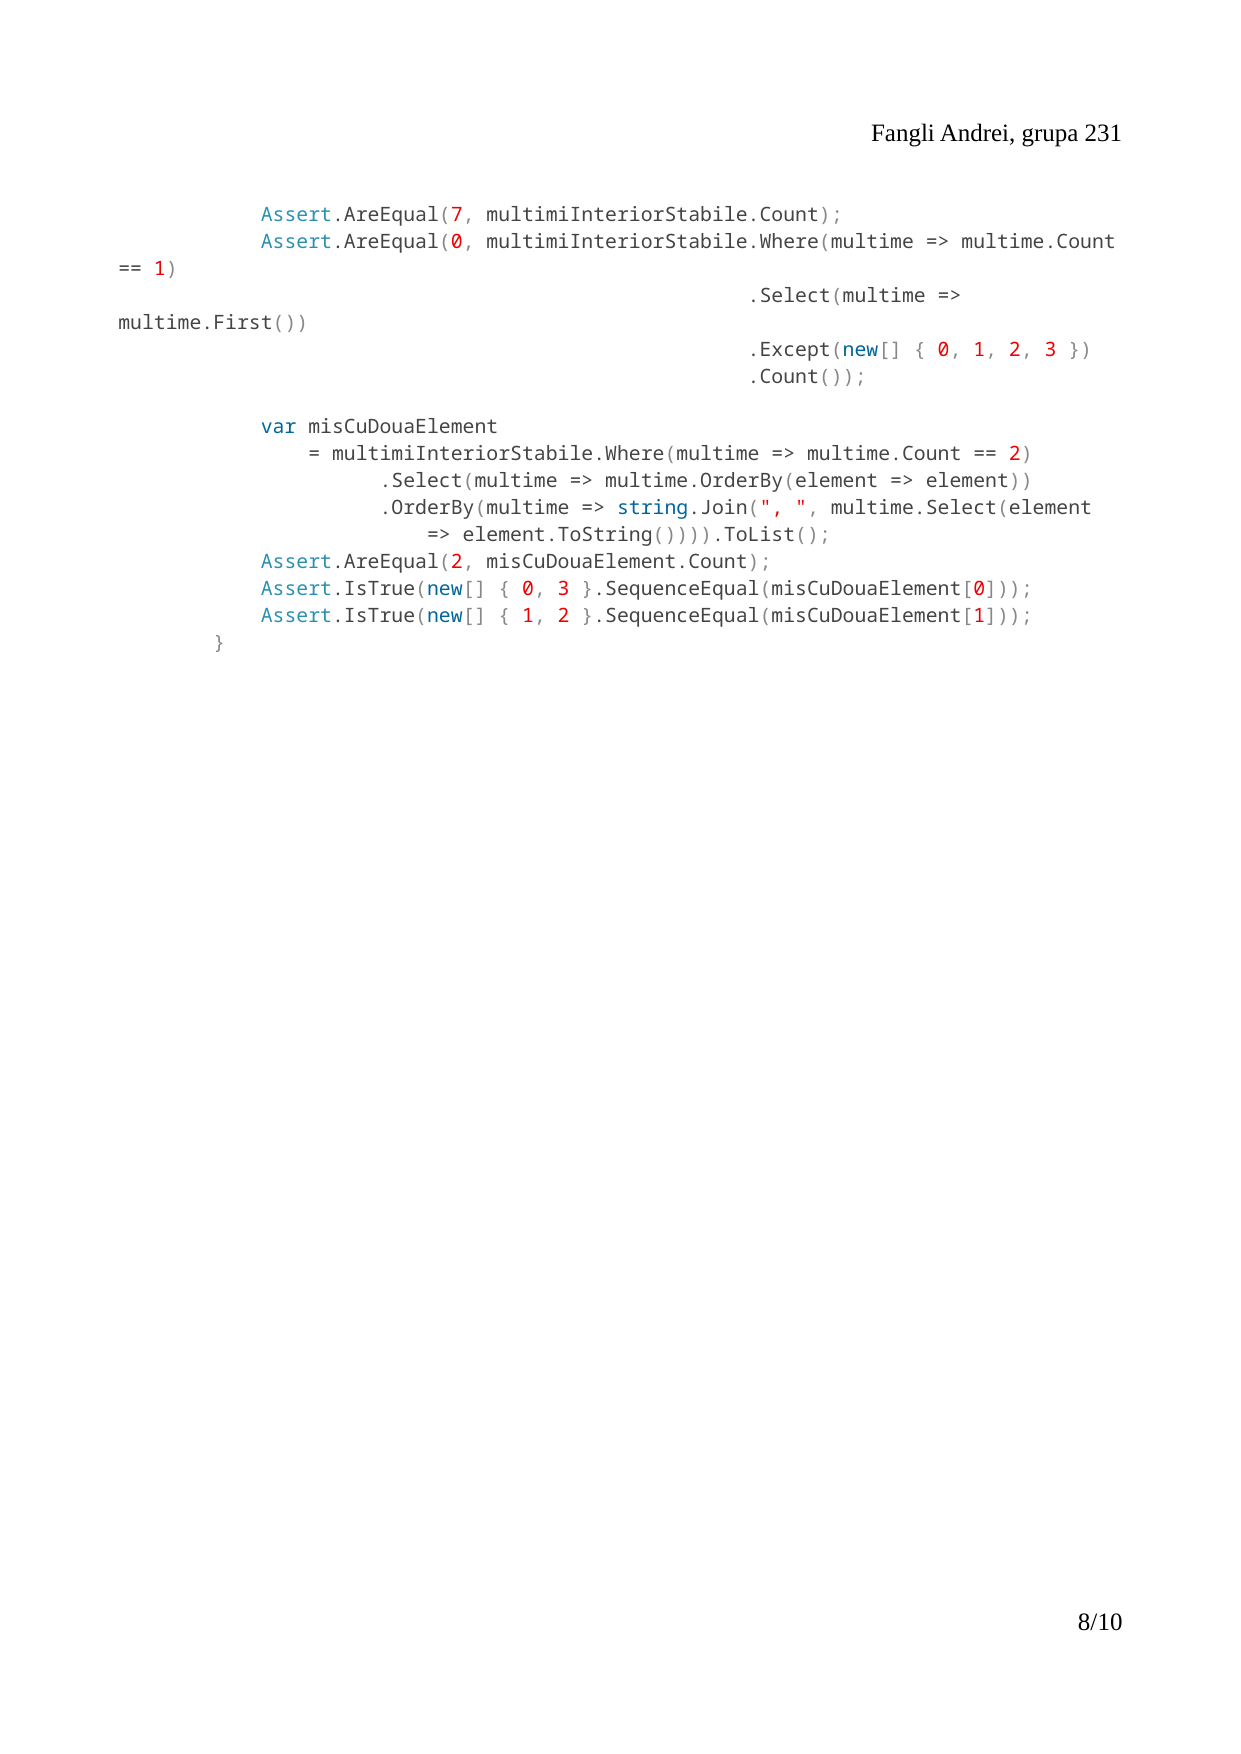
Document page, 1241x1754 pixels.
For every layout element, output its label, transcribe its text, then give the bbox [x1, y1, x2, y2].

text .OrderBy(multime => string.Join(", ", multime.Select(element [118, 493, 1122, 520]
text } [118, 628, 1122, 655]
text .Except(new[] { 0, 1, 2, 3 }) [118, 335, 1122, 362]
text Assert.IsTrue(new[] { 1, 2 }.SequenceEqual(misCuDouaElement[1])); [118, 601, 1122, 628]
text var misCuDouaElement [118, 412, 1122, 439]
text Assert.AreEqual(2, misCuDouaElement.Count); [118, 547, 1122, 574]
text = multimiInteriorStabile.Where(multime => multime.Count == 2) [118, 439, 1122, 466]
text Assert.AreEqual(0, multimiInteriorStabile.Where(multime => multime.Count == 1) [118, 227, 1122, 281]
text => element.ToString()))).ToList(); [118, 520, 1122, 547]
text Assert.IsTrue(new[] { 0, 3 }.SequenceEqual(misCuDouaElement[0])); [118, 574, 1122, 601]
text .Select(multime => multime.First()) [118, 281, 1122, 335]
text Assert.AreEqual(7, multimiInteriorStabile.Count); [118, 200, 1122, 227]
text .Count()); [118, 362, 1122, 389]
text .Select(multime => multime.OrderBy(element => element)) [118, 466, 1122, 493]
